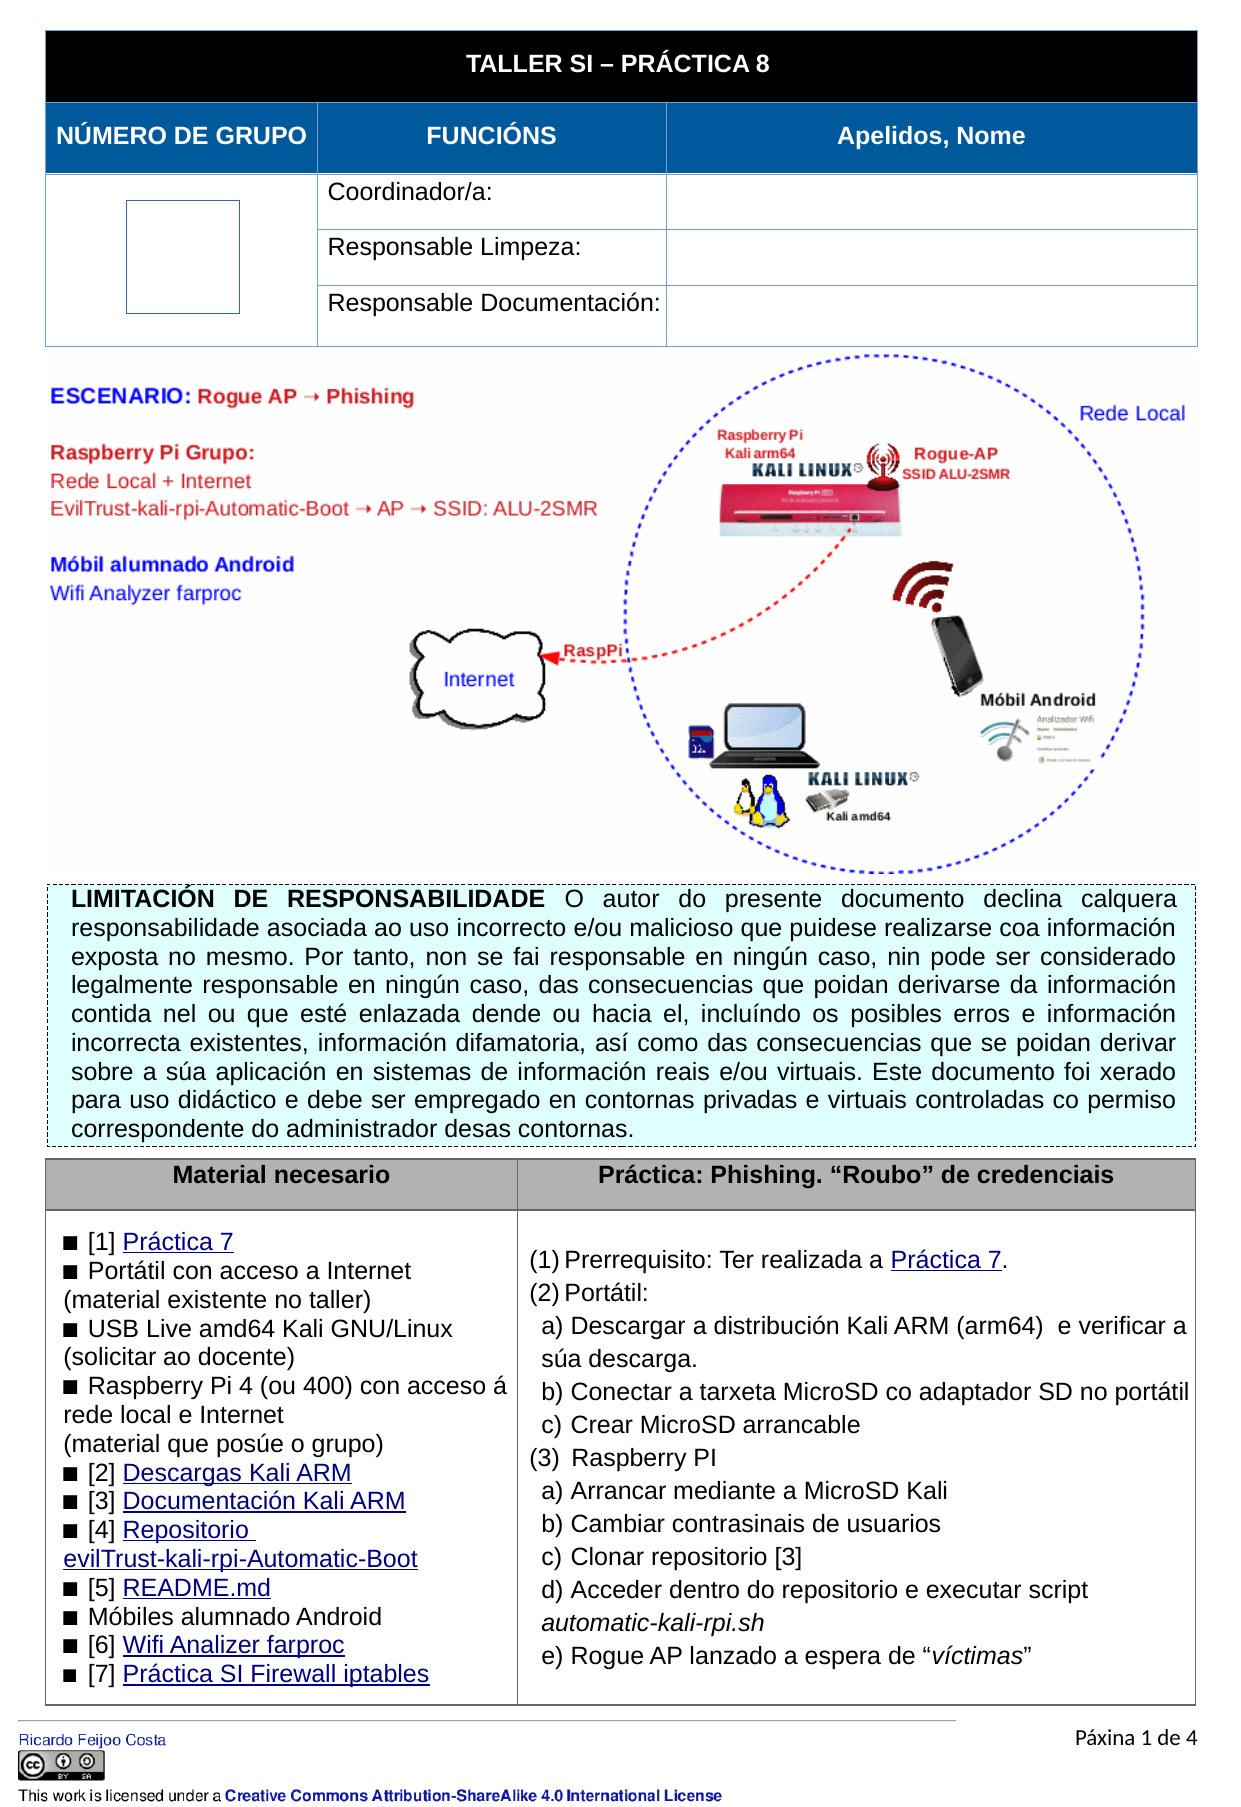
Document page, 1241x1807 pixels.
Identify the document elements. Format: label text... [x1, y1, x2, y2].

table_cell NÚMERO DE GRUPO [46, 103, 317, 173]
table_cell Prerrequisito: Ter realizada a Práctica 7. Portátil: Descargar a distribución Kali ARM (arm64) e verificar a súa descarga. Conectar a tarxeta MicroSD co adaptador SD no portátil Crear MicroSD arrancable Raspberry PI Arrancar mediante a MicroSD Kali Cambiar contrasinais de usuarios Clonar repositorio [3] Acceder dentro do repositorio e executar script automatic-kali-rpi.sh Rogue AP lanzado a espera de “víctimas” [518, 1211, 1195, 1704]
table_cell FUNCIÓNS [318, 103, 666, 173]
table_cell Apelidos, Nome [667, 103, 1197, 173]
table_cell Coordinador/a: [318, 175, 666, 229]
table_cell [667, 286, 1197, 346]
table_header TALLER SI – PRÁCTICA 8 [46, 31, 1197, 102]
table_header Práctica: Phishing. “Roubo” de credenciais [518, 1160, 1195, 1209]
table_cell [667, 175, 1197, 229]
table_cell [667, 230, 1197, 284]
table_cell Responsable Limpeza: [318, 230, 666, 284]
table_cell [1] Práctica 7 Portátil con acceso a Internet (material existente no taller) USB Live amd64 Kali GNU/Linux (solicitar ao docente) Raspberry Pi 4 (ou 400) con acceso á rede local e Internet (material que posúe o grupo) [2] Descargas Kali ARM [3] Documentación Kali ARM [4] Repositorio evilTrust-kali-rpi-Automatic-Boot [5] README.md Móbiles alumnado Android [6] Wifi Analizer farproc [7] Práctica SI Firewall iptables [46, 1211, 517, 1704]
picture [45, 354, 1198, 874]
table_header Material necesario [46, 1160, 517, 1209]
picture [8, 1715, 957, 1806]
table_cell Responsable Documentación: [318, 286, 666, 346]
table_cell [46, 175, 317, 346]
